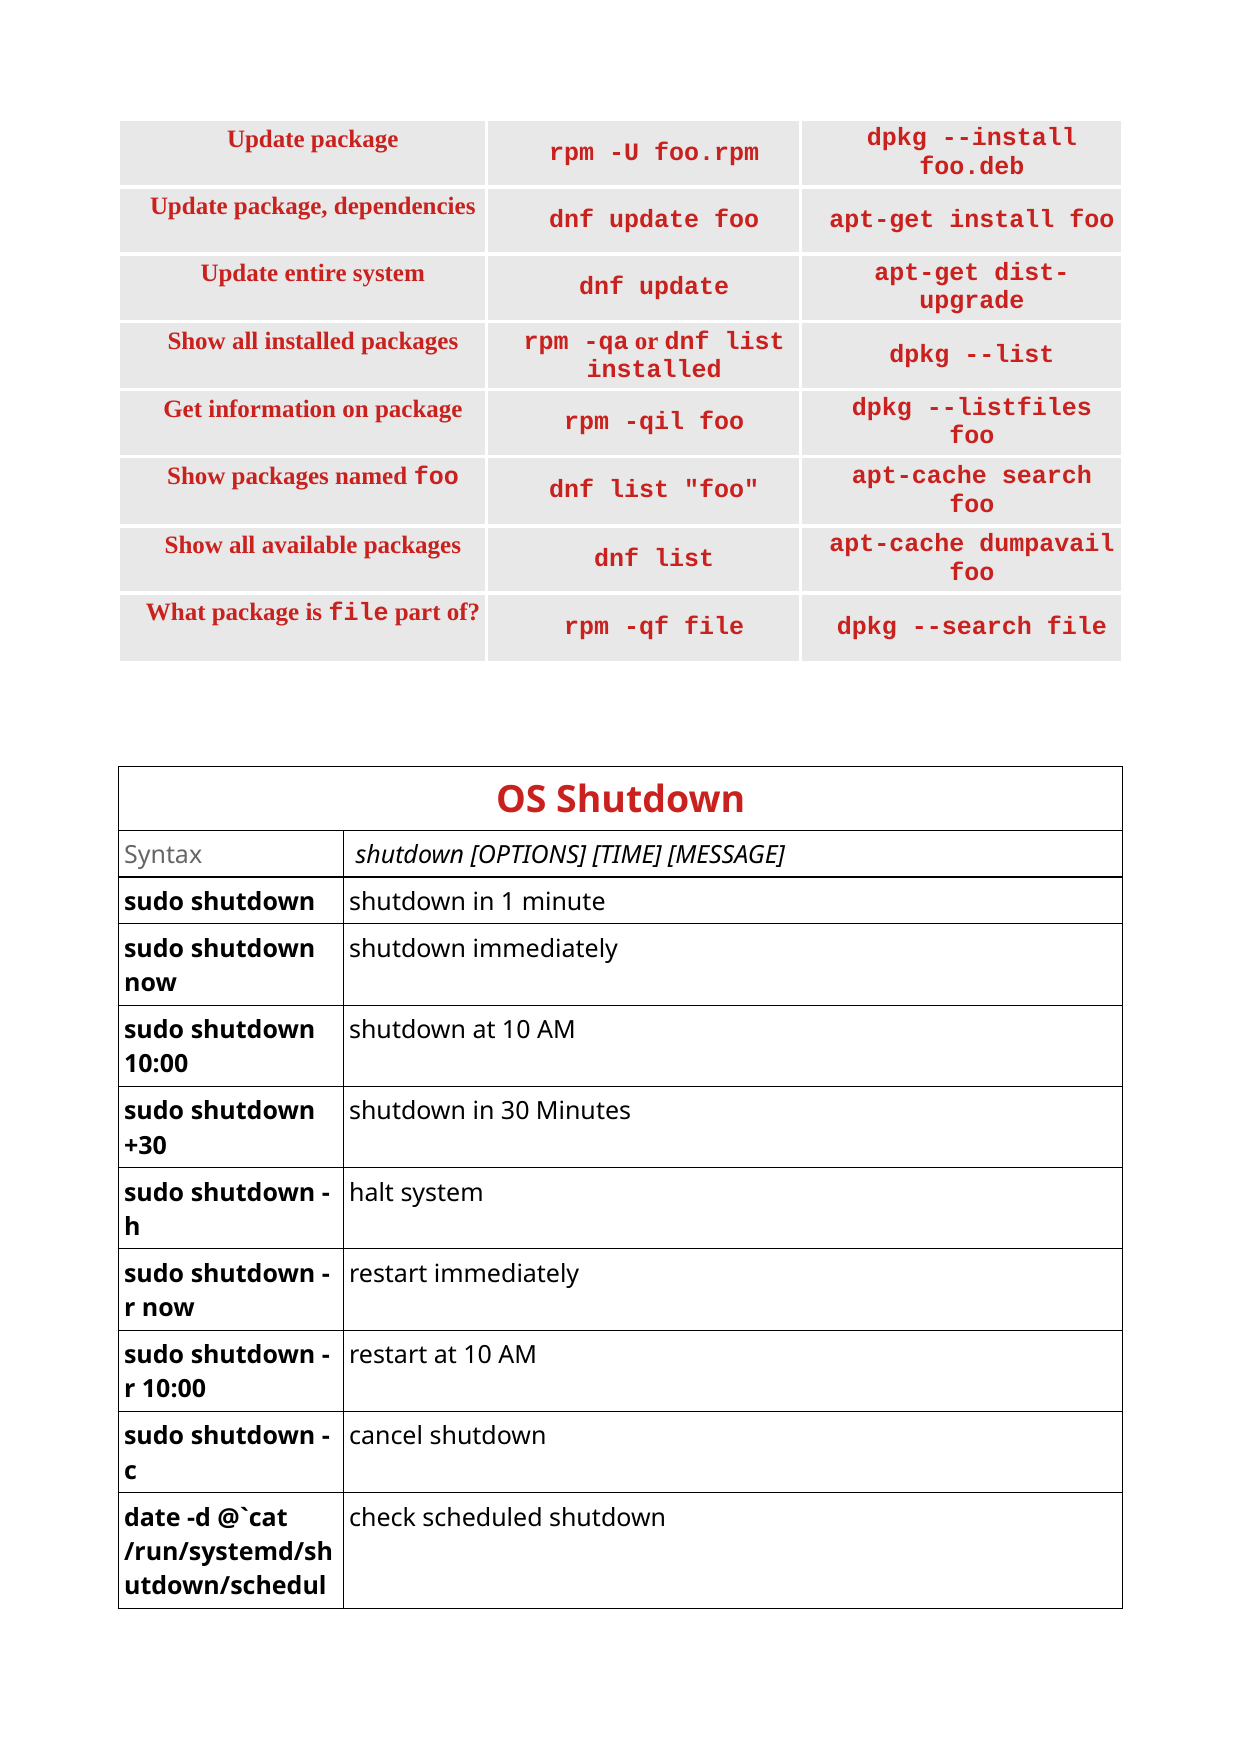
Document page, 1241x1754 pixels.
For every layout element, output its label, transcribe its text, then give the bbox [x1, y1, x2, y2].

table_cell Show all installed packages [120, 323, 485, 388]
table_cell cancel shutdown [344, 1412, 1122, 1492]
table_cell apt-get install foo [802, 189, 1121, 252]
table_cell apt-cache dumpavail foo [802, 528, 1121, 591]
table_cell sudo shutdown [119, 878, 343, 923]
table_cell Syntax [119, 831, 343, 876]
table_cell dpkg --list [802, 323, 1121, 388]
table_cell shutdown in 1 minute [344, 878, 1122, 923]
table_cell dnf list "foo" [488, 458, 799, 524]
table_cell sudo shutdown 10:00 [119, 1006, 343, 1086]
table_cell check scheduled shutdown [344, 1493, 1122, 1608]
table_cell sudo shutdown -r 10:00 [119, 1331, 343, 1411]
table_cell sudo shutdown -h [119, 1168, 343, 1248]
table_cell date -d @`cat /run/systemd/shutdown/schedul [119, 1493, 343, 1608]
table_cell Update package [120, 121, 485, 185]
table_cell Show packages named foo [120, 458, 485, 524]
table_cell sudo shutdown -c [119, 1412, 343, 1492]
table_cell rpm -qil foo [488, 391, 799, 455]
table_cell restart immediately [344, 1249, 1122, 1329]
table_cell sudo shutdown +30 [119, 1087, 343, 1167]
table_cell shutdown in 30 Minutes [344, 1087, 1122, 1167]
table_cell restart at 10 AM [344, 1331, 1122, 1411]
table_cell apt-get dist-upgrade [802, 256, 1121, 320]
table_cell dpkg --listfiles foo [802, 391, 1121, 455]
table_cell Update entire system [120, 256, 485, 320]
table_cell dpkg --search file [802, 595, 1121, 661]
table_cell What package is file part of? [120, 595, 485, 661]
table_cell rpm -qa or dnf list installed [488, 323, 799, 388]
table_cell dnf update [488, 256, 799, 320]
table_cell rpm -U foo.rpm [488, 121, 799, 185]
table_cell shutdown at 10 AM [344, 1006, 1122, 1086]
table_cell shutdown [OPTIONS] [TIME] [MESSAGE] [344, 831, 1122, 876]
table_cell shutdown immediately [344, 924, 1122, 1004]
table_cell rpm -qf file [488, 595, 799, 661]
table_cell Show all available packages [120, 528, 485, 591]
table_cell apt-cache search foo [802, 458, 1121, 524]
table_cell halt system [344, 1168, 1122, 1248]
table_cell sudo shutdown now [119, 924, 343, 1004]
table_cell Get information on package [120, 391, 485, 455]
table_cell dnf list [488, 528, 799, 591]
table_cell dpkg --install foo.deb [802, 121, 1121, 185]
table_cell Update package, dependencies [120, 189, 485, 252]
table_header OS Shutdown [119, 767, 1122, 829]
table_cell dnf update foo [488, 189, 799, 252]
table_cell sudo shutdown -r now [119, 1249, 343, 1329]
